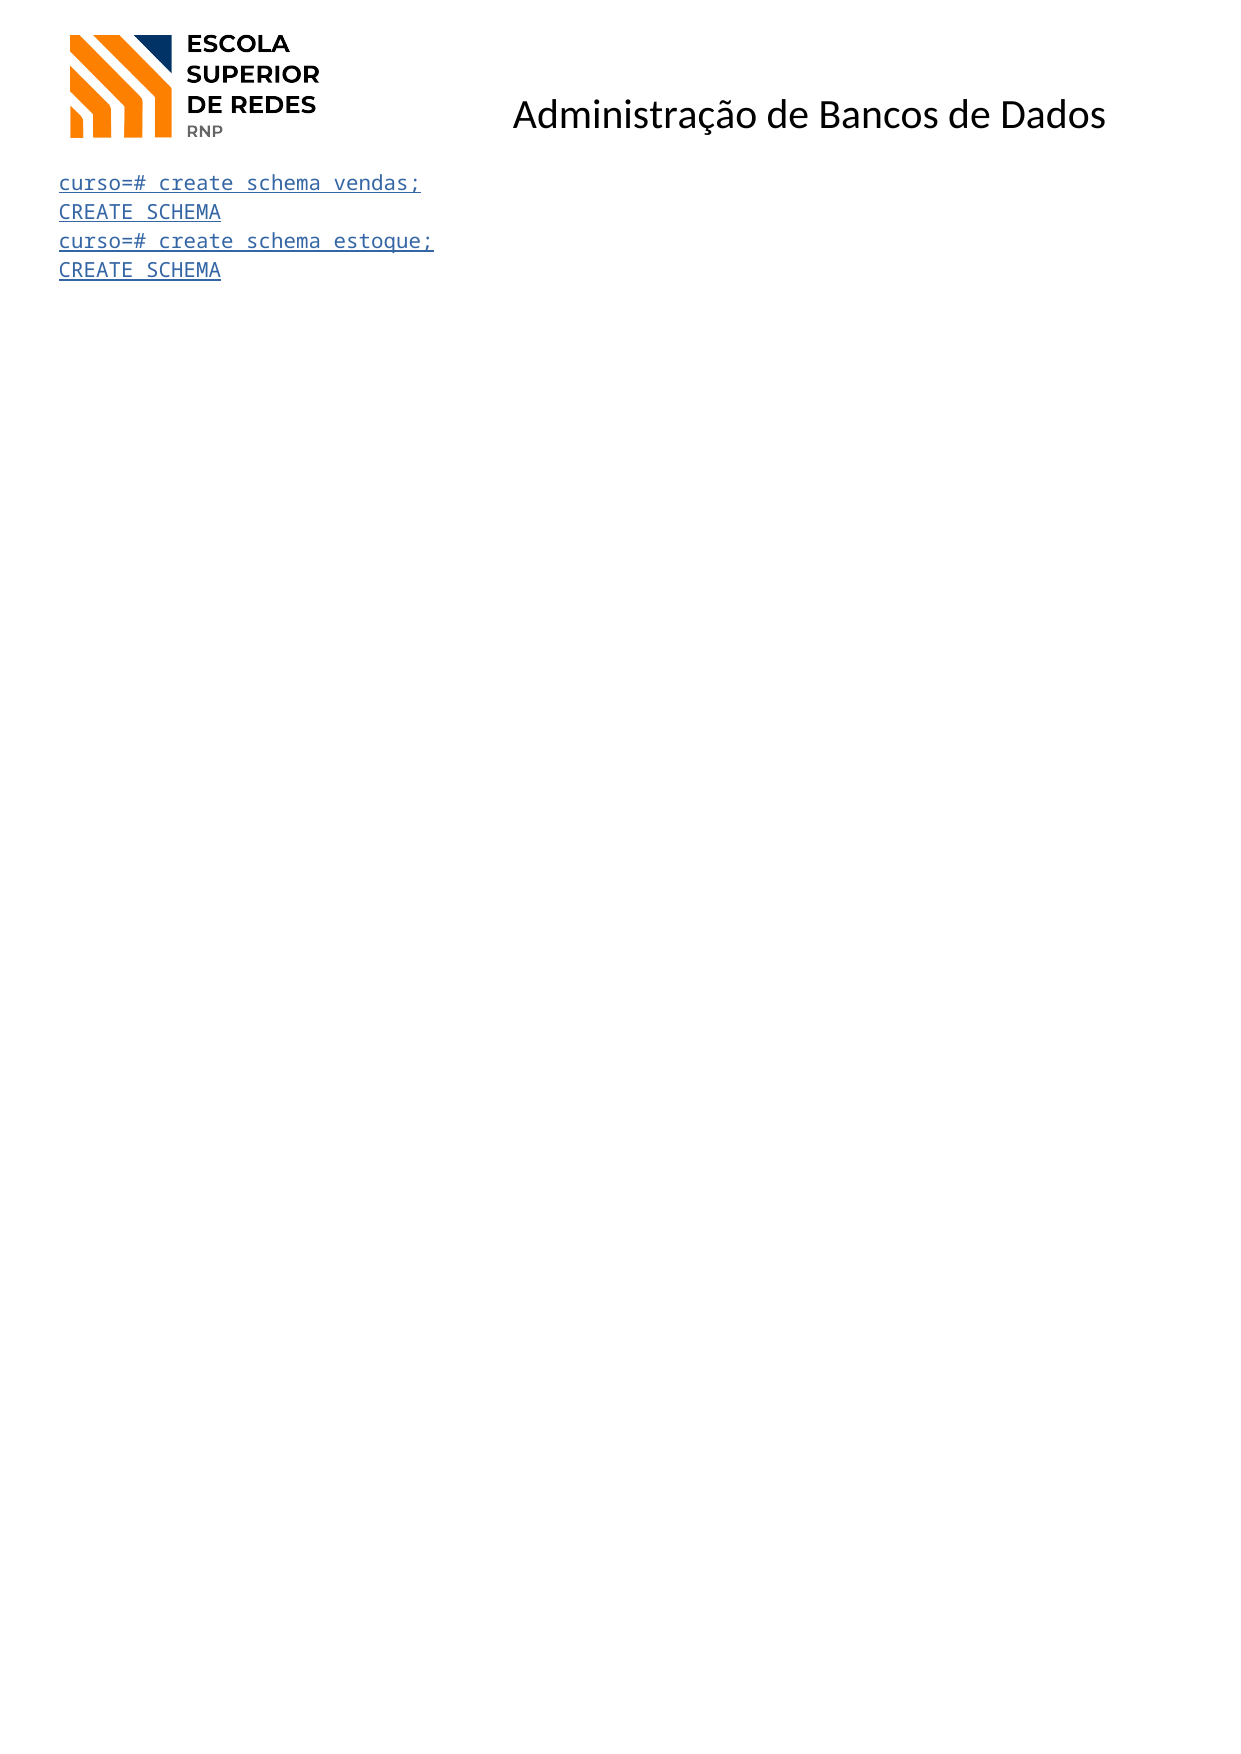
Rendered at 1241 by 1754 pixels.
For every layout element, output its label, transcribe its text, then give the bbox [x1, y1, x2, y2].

title CREATE SCHEMA [58, 255, 1180, 283]
title curso=# create schema vendas; [58, 168, 1180, 196]
picture [70, 31, 333, 138]
title CREATE SCHEMA [58, 197, 1180, 225]
title curso=# create schema estoque; [58, 226, 1180, 254]
